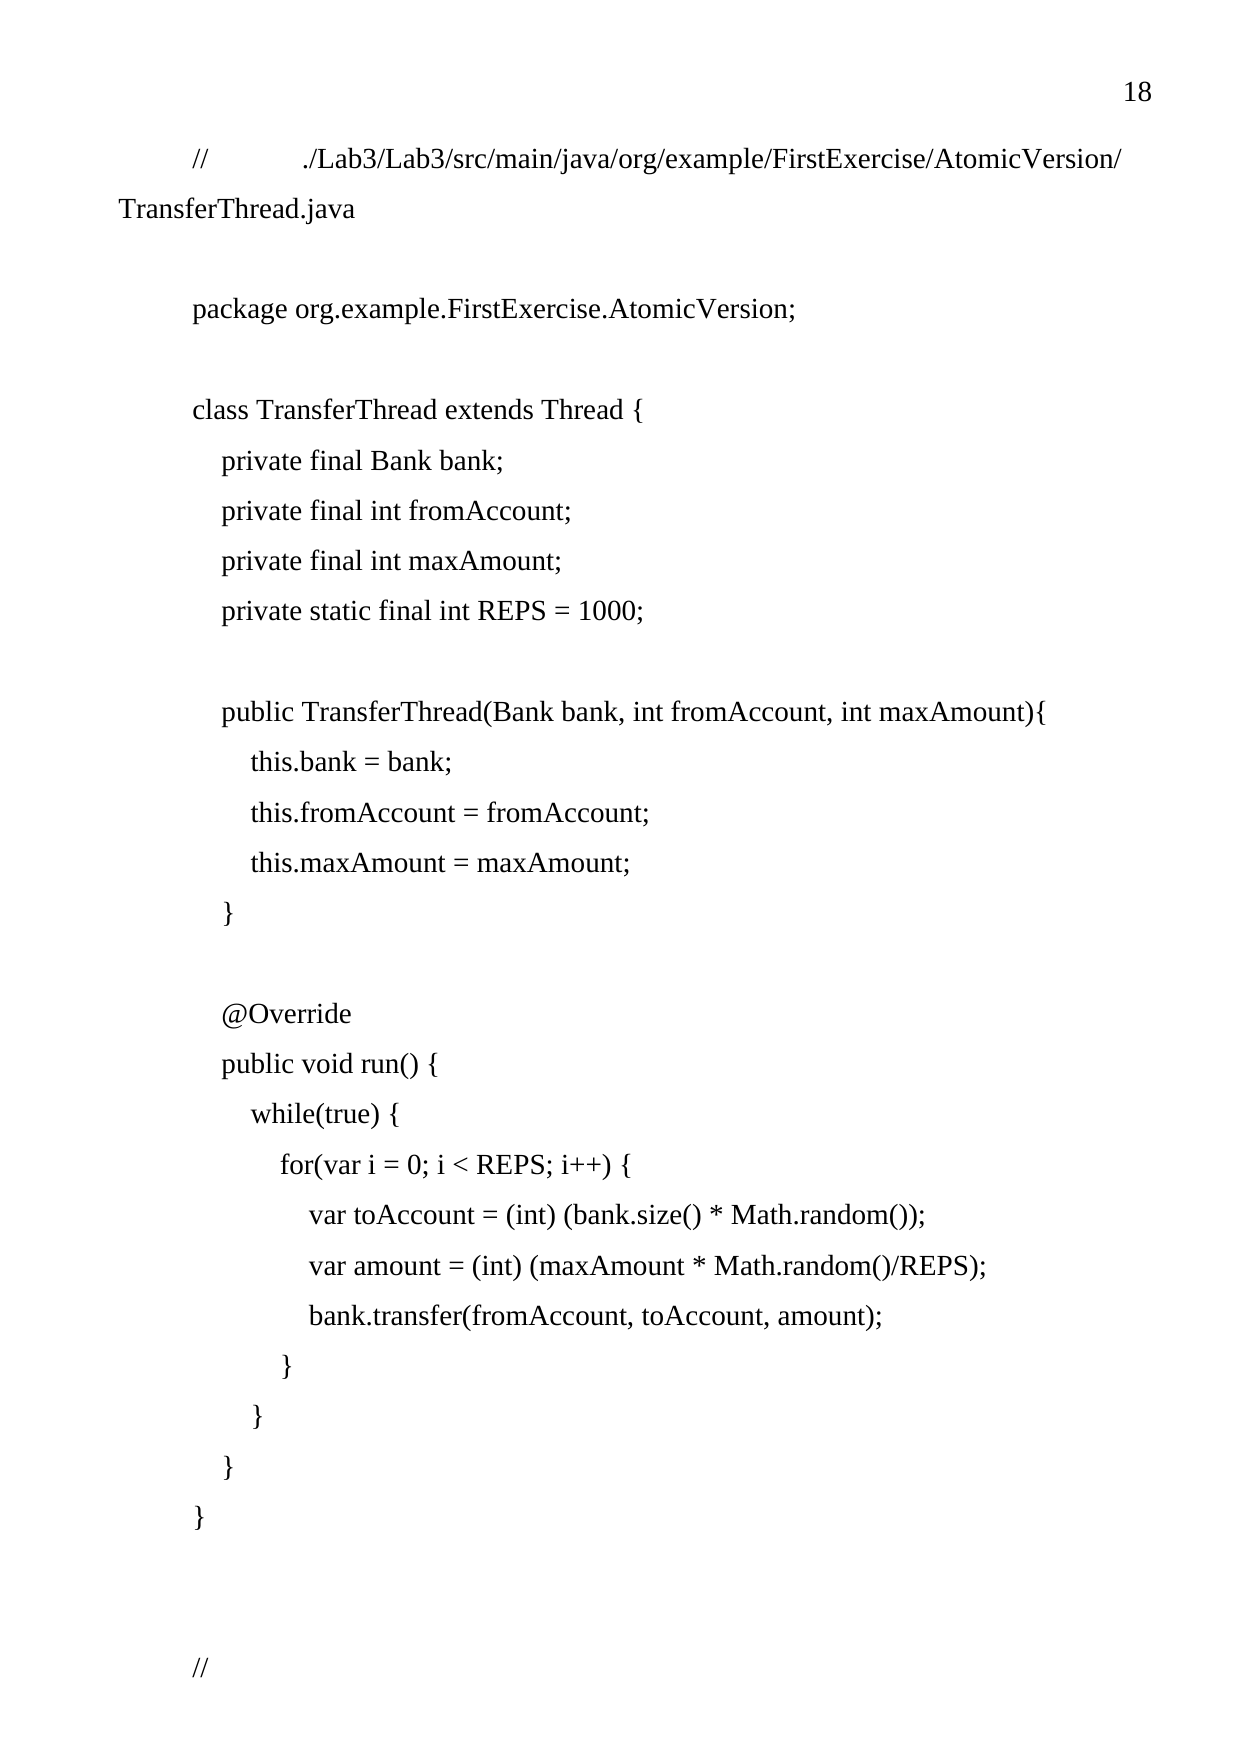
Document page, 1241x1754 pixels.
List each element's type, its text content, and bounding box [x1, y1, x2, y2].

text for(var i = 0; i < REPS; i++) { [118, 1147, 1122, 1181]
text this.bank = bank; [118, 744, 1122, 778]
text class TransferThread extends Thread { [118, 392, 1122, 426]
text } [118, 1398, 1122, 1432]
text } [118, 895, 1122, 929]
text var toAccount = (int) (bank.size() * Math.random()); [118, 1197, 1122, 1231]
text public void run() { [118, 1046, 1122, 1080]
text // ./Lab3/Lab3/src/main/java/org/example/FirstExercise/AtomicVersion/TransferThread.java [118, 141, 1122, 224]
text } [118, 1449, 1122, 1482]
text // [118, 1650, 1122, 1684]
text private final int maxAmount; [118, 543, 1122, 577]
text private static final int REPS = 1000; [118, 593, 1122, 627]
text public TransferThread(Bank bank, int fromAccount, int maxAmount){ [118, 694, 1122, 728]
text var amount = (int) (maxAmount * Math.random()/REPS); [118, 1248, 1122, 1281]
text this.fromAccount = fromAccount; [118, 795, 1122, 828]
text @Override [118, 996, 1122, 1029]
text } [118, 1348, 1122, 1382]
text } [118, 1499, 1122, 1533]
text package org.example.FirstExercise.AtomicVersion; [118, 292, 1122, 325]
text private final int fromAccount; [118, 493, 1122, 526]
text while(true) { [118, 1097, 1122, 1130]
text bank.transfer(fromAccount, toAccount, amount); [118, 1298, 1122, 1331]
text private final Bank bank; [118, 443, 1122, 476]
text this.maxAmount = maxAmount; [118, 845, 1122, 879]
